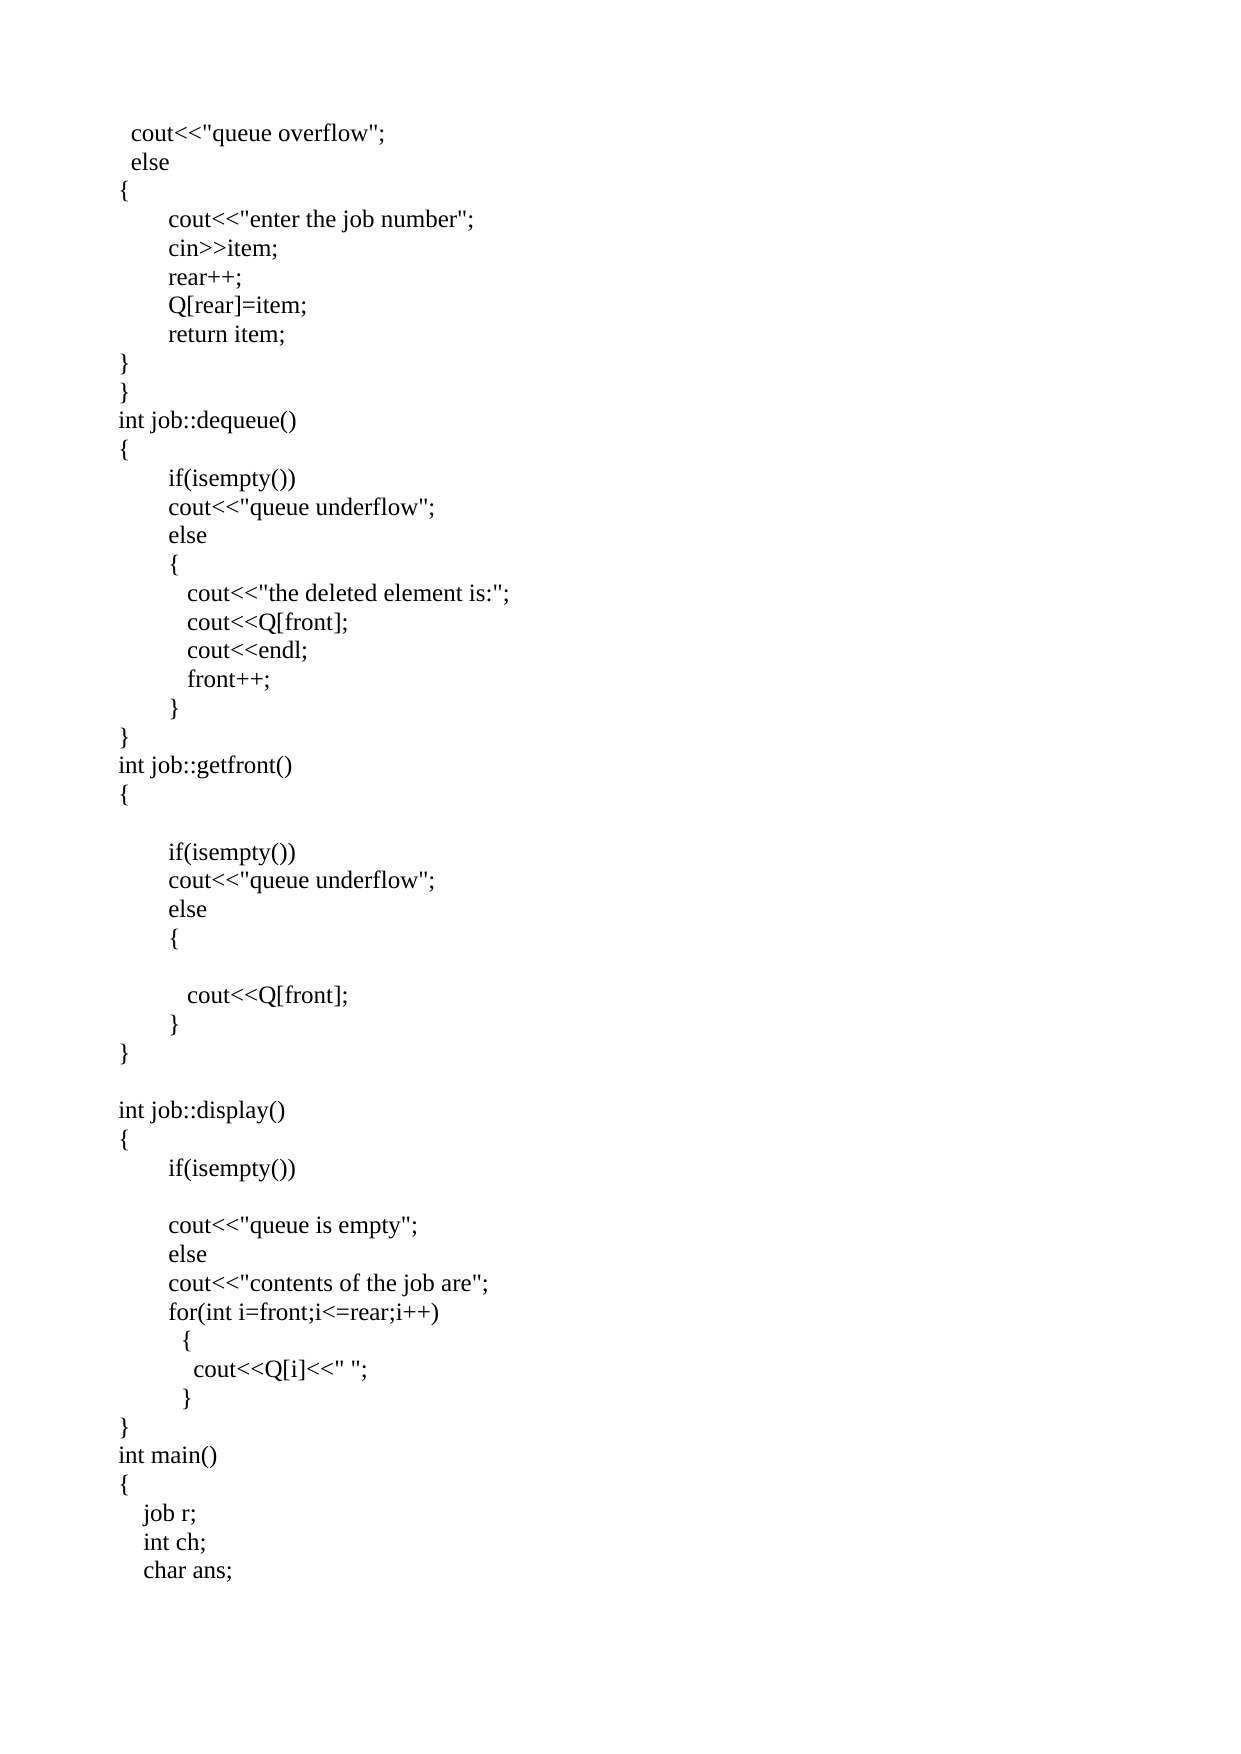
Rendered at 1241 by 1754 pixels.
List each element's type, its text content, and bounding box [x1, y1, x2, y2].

text { [118, 923, 1122, 952]
text else [118, 147, 1122, 176]
text cout<<"contents of the job are"; [118, 1268, 1122, 1297]
text } [118, 1038, 1122, 1067]
text cout<<"the deleted element is:"; [118, 578, 1122, 607]
text cout<<"queue underflow"; [118, 866, 1122, 894]
text cout<<Q[i]<<" "; [118, 1354, 1122, 1383]
text cout<<"queue underflow"; [118, 492, 1122, 521]
text int job::getfront() [118, 751, 1122, 779]
text for(int i=front;i<=rear;i++) [118, 1297, 1122, 1326]
text Q[rear]=item; [118, 291, 1122, 319]
text char ans; [118, 1556, 1122, 1584]
text cout<<"queue is empty"; [118, 1211, 1122, 1239]
text { [118, 549, 1122, 578]
text int ch; [118, 1527, 1122, 1556]
text } [118, 377, 1122, 406]
text } [118, 1412, 1122, 1441]
text int job::display() [118, 1096, 1122, 1124]
text { [118, 1124, 1122, 1153]
text front++; [118, 664, 1122, 693]
text } [118, 693, 1122, 722]
text { [118, 1326, 1122, 1354]
text int job::dequeue() [118, 406, 1122, 434]
text return item; [118, 319, 1122, 348]
text cout<<"queue overflow"; [118, 118, 1122, 147]
text { [118, 1469, 1122, 1498]
text cout<<endl; [118, 636, 1122, 664]
text } [118, 348, 1122, 377]
text if(isempty()) [118, 463, 1122, 492]
text if(isempty()) [118, 1153, 1122, 1182]
text else [118, 894, 1122, 923]
text else [118, 521, 1122, 549]
text cout<<"enter the job number"; [118, 204, 1122, 233]
text rear++; [118, 262, 1122, 291]
text } [118, 1009, 1122, 1038]
text { [118, 779, 1122, 808]
text cin>>item; [118, 233, 1122, 262]
text int main() [118, 1441, 1122, 1469]
text } [118, 722, 1122, 751]
text cout<<Q[front]; [118, 981, 1122, 1009]
text job r; [118, 1498, 1122, 1527]
text if(isempty()) [118, 837, 1122, 866]
text { [118, 176, 1122, 204]
text cout<<Q[front]; [118, 607, 1122, 636]
text { [118, 434, 1122, 463]
text } [118, 1383, 1122, 1412]
text else [118, 1239, 1122, 1268]
